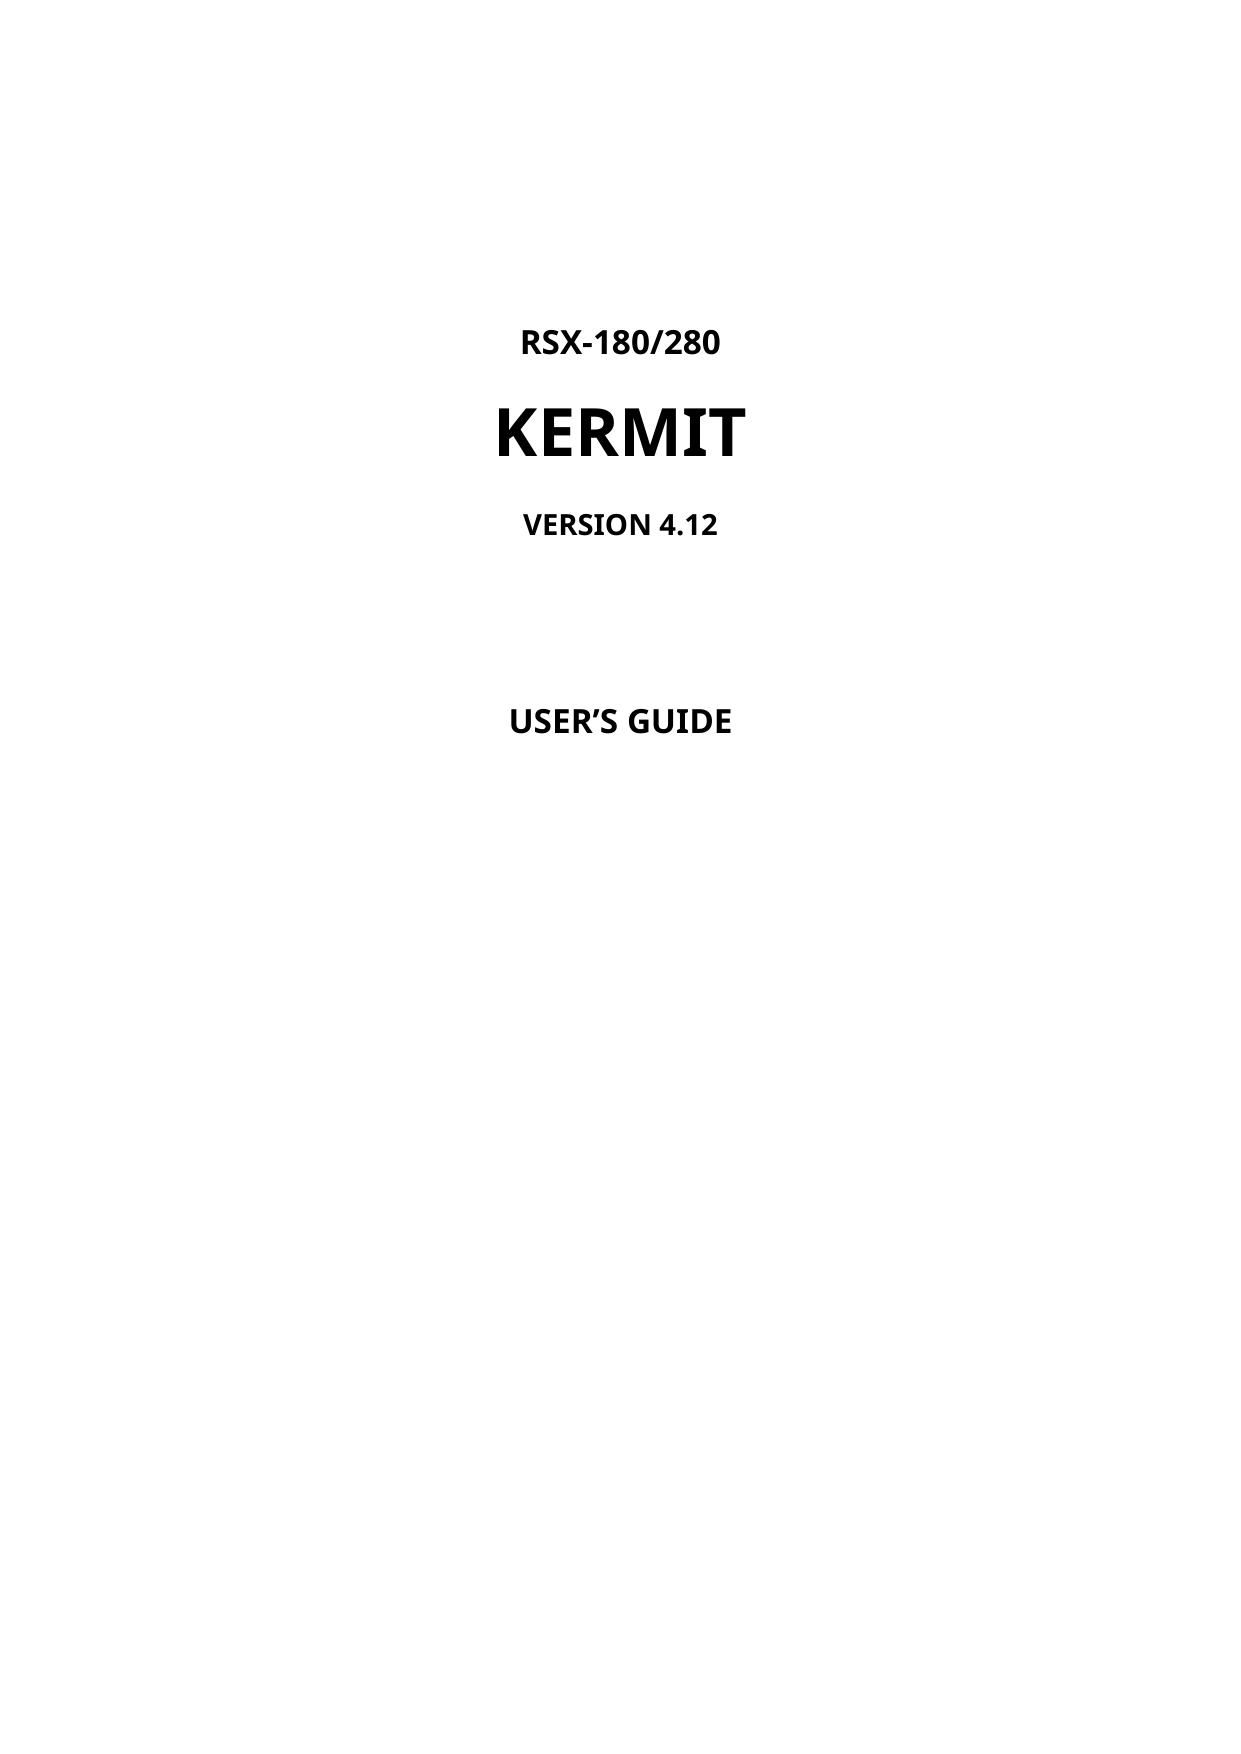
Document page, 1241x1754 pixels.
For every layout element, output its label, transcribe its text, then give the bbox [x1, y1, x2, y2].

text RSX-180/280 [118, 318, 1122, 364]
text KERMIT [118, 385, 1122, 476]
text USER’S GUIDE [118, 698, 1122, 743]
text VERSION 4.12 [118, 504, 1122, 544]
